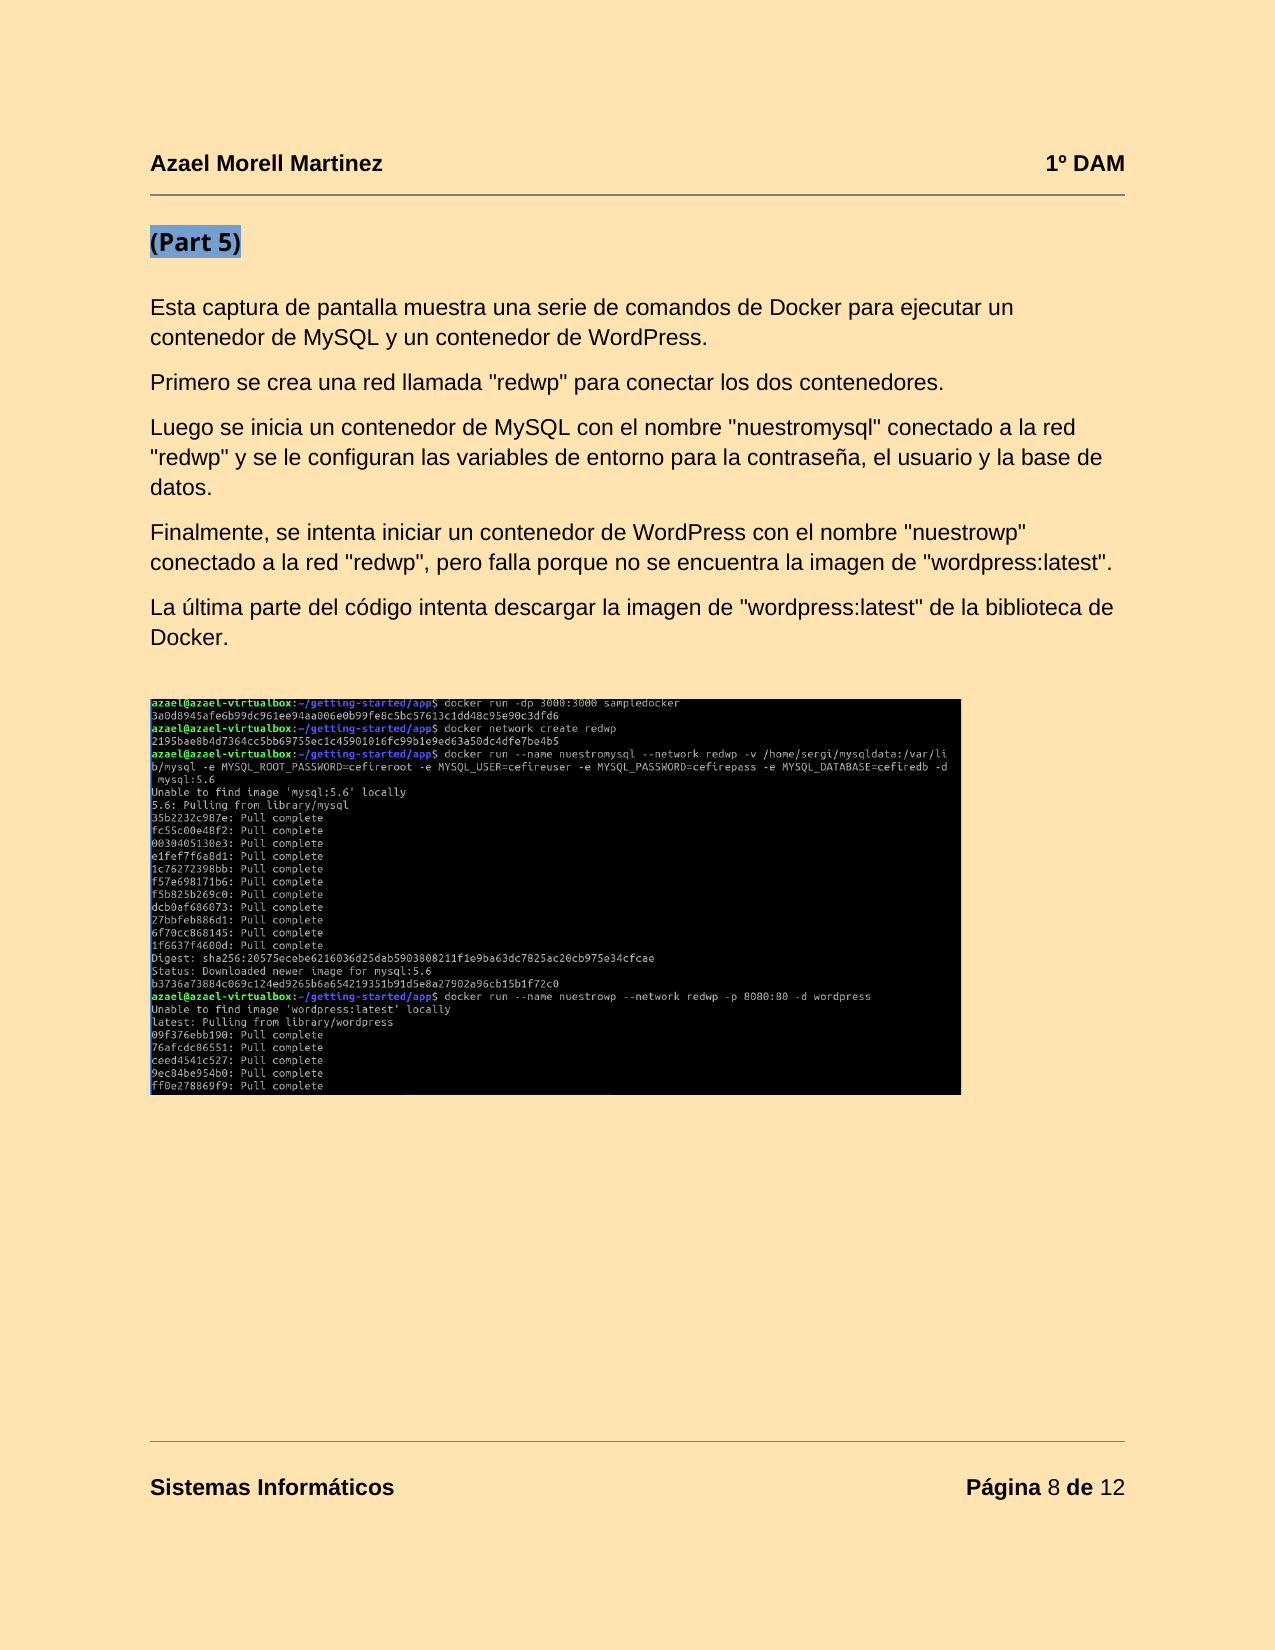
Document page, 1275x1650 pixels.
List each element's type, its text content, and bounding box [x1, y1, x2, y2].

picture [150, 699, 962, 1095]
text Primero se crea una red llamada "redwp" para conectar los dos contenedores. [150, 369, 1125, 395]
text (Part 5) [150, 224, 1125, 258]
text La última parte del código intenta descargar la imagen de "wordpress:latest" de la biblioteca de Docker. [150, 594, 1125, 650]
text Finalmente, se intenta iniciar un contenedor de WordPress con el nombre "nuestrowp" conectado a la red "redwp", pero falla porque no se encuentra la imagen de "wordpress:latest". [150, 519, 1125, 575]
text Luego se inicia un contenedor de MySQL con el nombre "nuestromysql" conectado a la red "redwp" y se le configuran las variables de entorno para la contraseña, el usuario y la base de datos. [150, 414, 1125, 500]
text Esta captura de pantalla muestra una serie de comandos de Docker para ejecutar un contenedor de MySQL y un contenedor de WordPress. [150, 294, 1125, 350]
